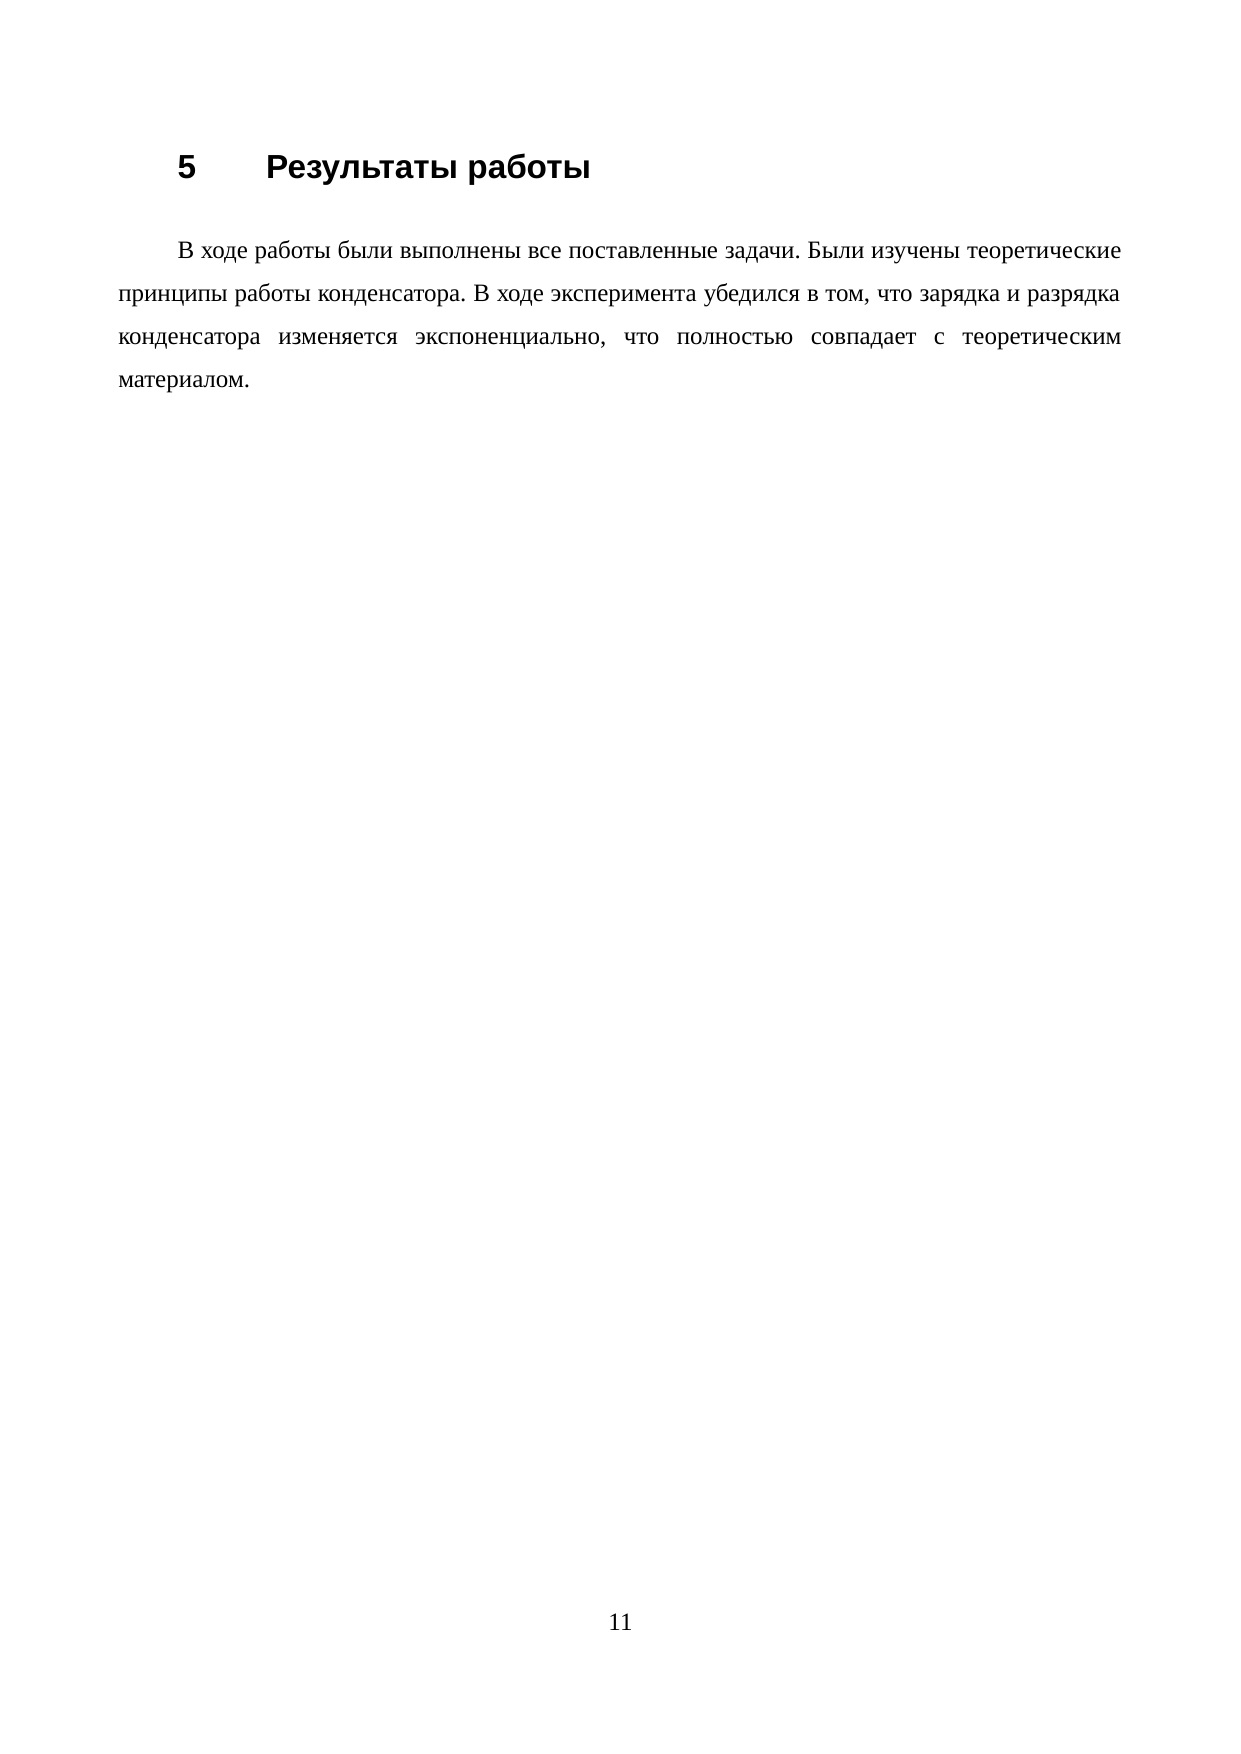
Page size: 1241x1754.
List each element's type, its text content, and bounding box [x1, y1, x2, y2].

subtitle Результаты работы [118, 148, 1122, 186]
text В ходе работы были выполнены все поставленные задачи. Были изучены теоретические принципы работы конденсатора. В ходе эксперимента убедился в том, что зарядка и разрядка конденсатора изменяется экспоненциально, что полностью совпадает с теоретическим материалом. [118, 235, 1122, 393]
